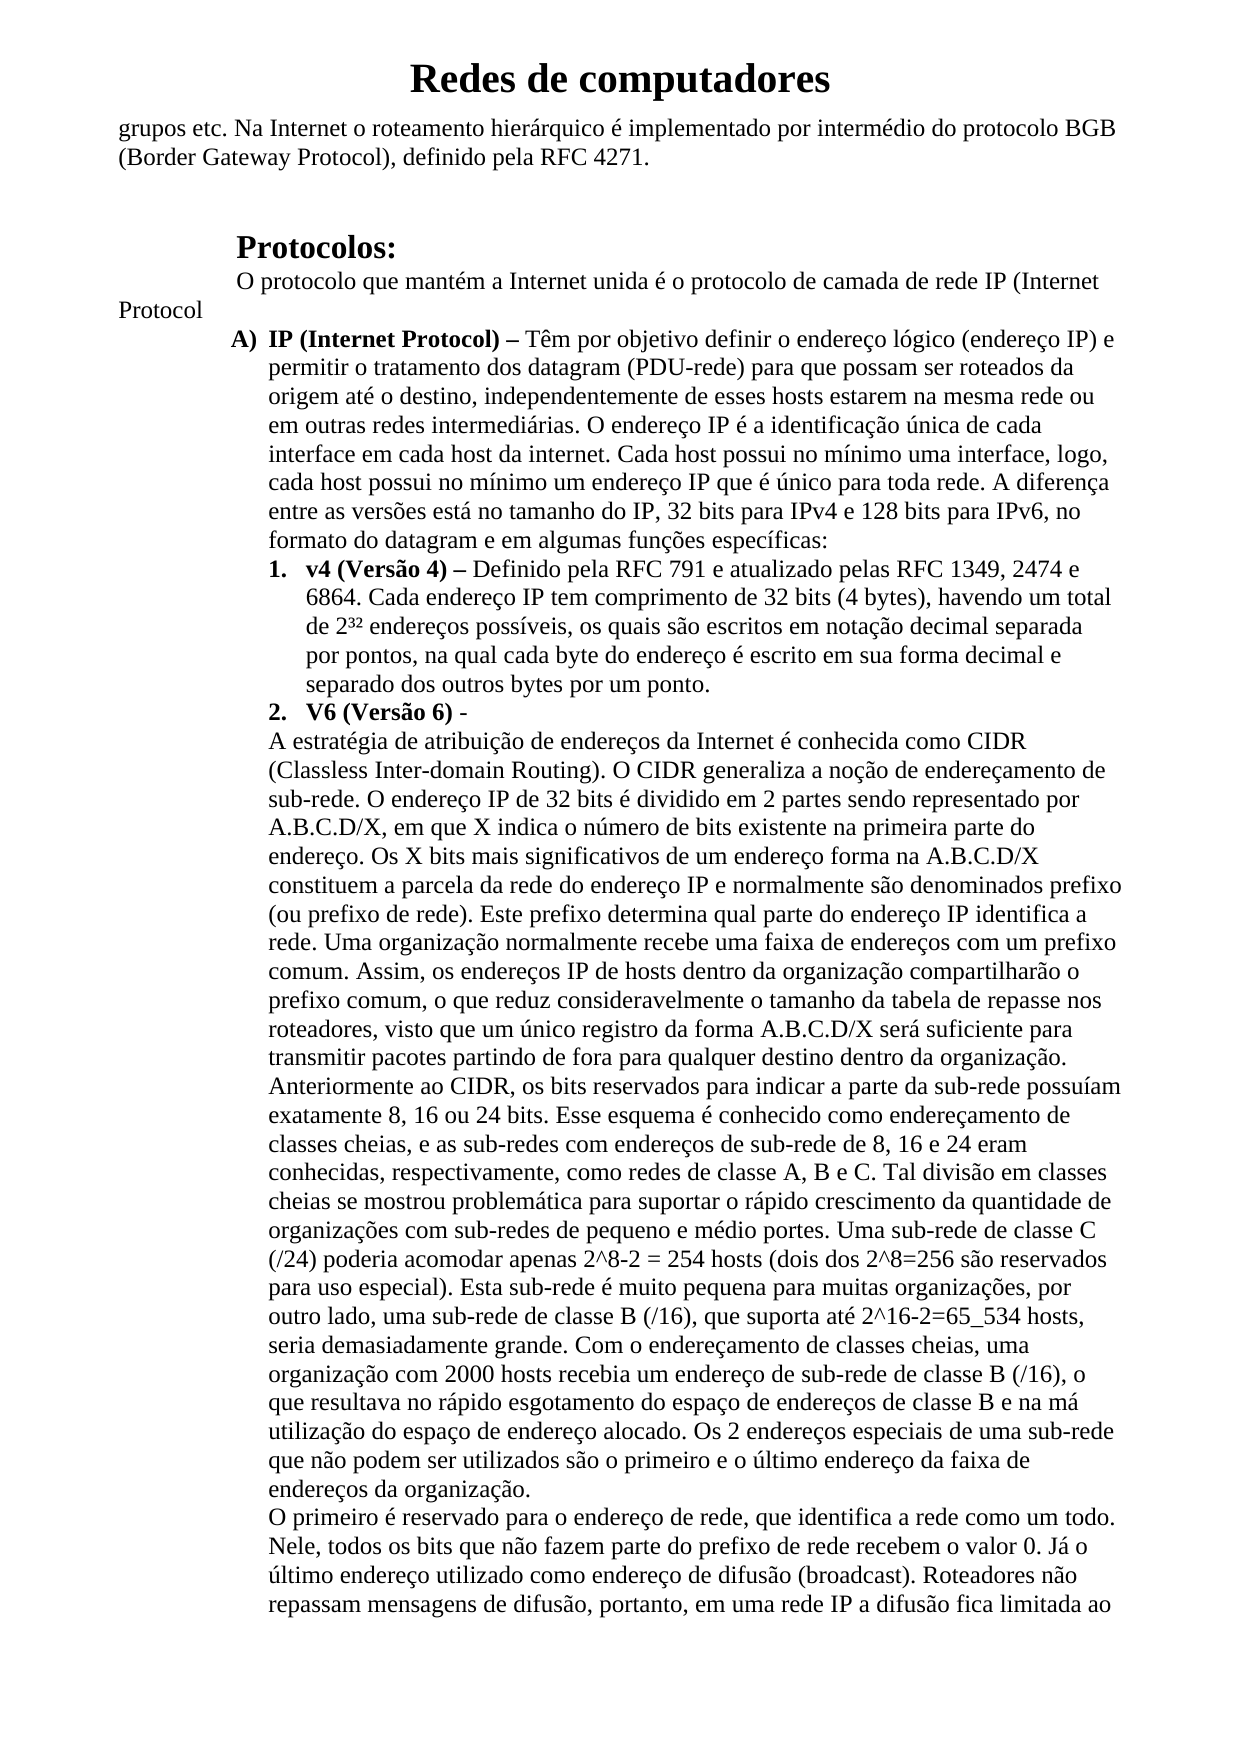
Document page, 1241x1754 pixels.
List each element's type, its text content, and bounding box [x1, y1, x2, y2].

list IP (Internet Protocol) – Têm por objetivo definir o endereço lógico (endereço IP) e permitir o tratamento dos datagram (PDU-rede) para que possam ser roteados da origem até o destino, independentemente de esses hosts estarem na mesma rede ou em outras redes intermediárias. O endereço IP é a identificação única de cada interface em cada host da internet. Cada host possui no mínimo uma interface, logo, cada host possui no mínimo um endereço IP que é único para toda rede. A diferença entre as versões está no tamanho do IP, 32 bits para IPv4 e 128 bits para IPv6, no formato do datagram e em algumas funções específicas: [231, 324, 1122, 554]
text grupos etc. Na Internet o roteamento hierárquico é implementado por intermédio do protocolo BGB (Border Gateway Protocol), definido pela RFC 4271. [118, 113, 1122, 170]
list v4 (Versão 4) – Definido pela RFC 791 e atualizado pelas RFC 1349, 2474 e 6864. Cada endereço IP tem comprimento de 32 bits (4 bytes), havendo um total de 2³² endereços possíveis, os quais são escritos em notação decimal separada por pontos, na qual cada byte do endereço é escrito em sua forma decimal e separado dos outros bytes por um ponto. [268, 554, 1122, 697]
text Protocolos: [118, 228, 1122, 266]
list O primeiro é reservado para o endereço de rede, que identifica a rede como um todo. Nele, todos os bits que não fazem parte do prefixo de rede recebem o valor 0. Já o último endereço utilizado como endereço de difusão (broadcast). Roteadores não repassam mensagens de difusão, portanto, em uma rede IP a difusão fica limitada ao [231, 1502, 1122, 1617]
list V6 (Versão 6) - [268, 697, 1122, 726]
list Anteriormente ao CIDR, os bits reservados para indicar a parte da sub-rede possuíam exatamente 8, 16 ou 24 bits. Esse esquema é conhecido como endereçamento de classes cheias, e as sub-redes com endereços de sub-rede de 8, 16 e 24 eram conhecidas, respectivamente, como redes de classe A, B e C. Tal divisão em classes cheias se mostrou problemática para suportar o rápido crescimento da quantidade de organizações com sub-redes de pequeno e médio portes. Uma sub-rede de classe C (/24) poderia acomodar apenas 2^8-2 = 254 hosts (dois dos 2^8=256 são reservados para uso especial). Esta sub-rede é muito pequena para muitas organizações, por outro lado, uma sub-rede de classe B (/16), que suporta até 2^16-2=65_534 hosts, seria demasiadamente grande. Com o endereçamento de classes cheias, uma organização com 2000 hosts recebia um endereço de sub-rede de classe B (/16), o que resultava no rápido esgotamento do espaço de endereços de classe B e na má utilização do espaço de endereço alocado. Os 2 endereços especiais de uma sub-rede que não podem ser utilizados são o primeiro e o último endereço da faixa de endereços da organização. [231, 1071, 1122, 1502]
list A estratégia de atribuição de endereços da Internet é conhecida como CIDR (Classless Inter-domain Routing). O CIDR generaliza a noção de endereçamento de sub-rede. O endereço IP de 32 bits é dividido em 2 partes sendo representado por A.B.C.D/X, em que X indica o número de bits existente na primeira parte do endereço. Os X bits mais significativos de um endereço forma na A.B.C.D/X constituem a parcela da rede do endereço IP e normalmente são denominados prefixo (ou prefixo de rede). Este prefixo determina qual parte do endereço IP identifica a rede. Uma organização normalmente recebe uma faixa de endereços com um prefixo comum. Assim, os endereços IP de hosts dentro da organização compartilharão o prefixo comum, o que reduz consideravelmente o tamanho da tabela de repasse nos roteadores, visto que um único registro da forma A.B.C.D/X será suficiente para transmitir pacotes partindo de fora para qualquer destino dentro da organização. [231, 726, 1122, 1071]
text O protocolo que mantém a Internet unida é o protocolo de camada de rede IP (Internet Protocol [118, 266, 1122, 324]
